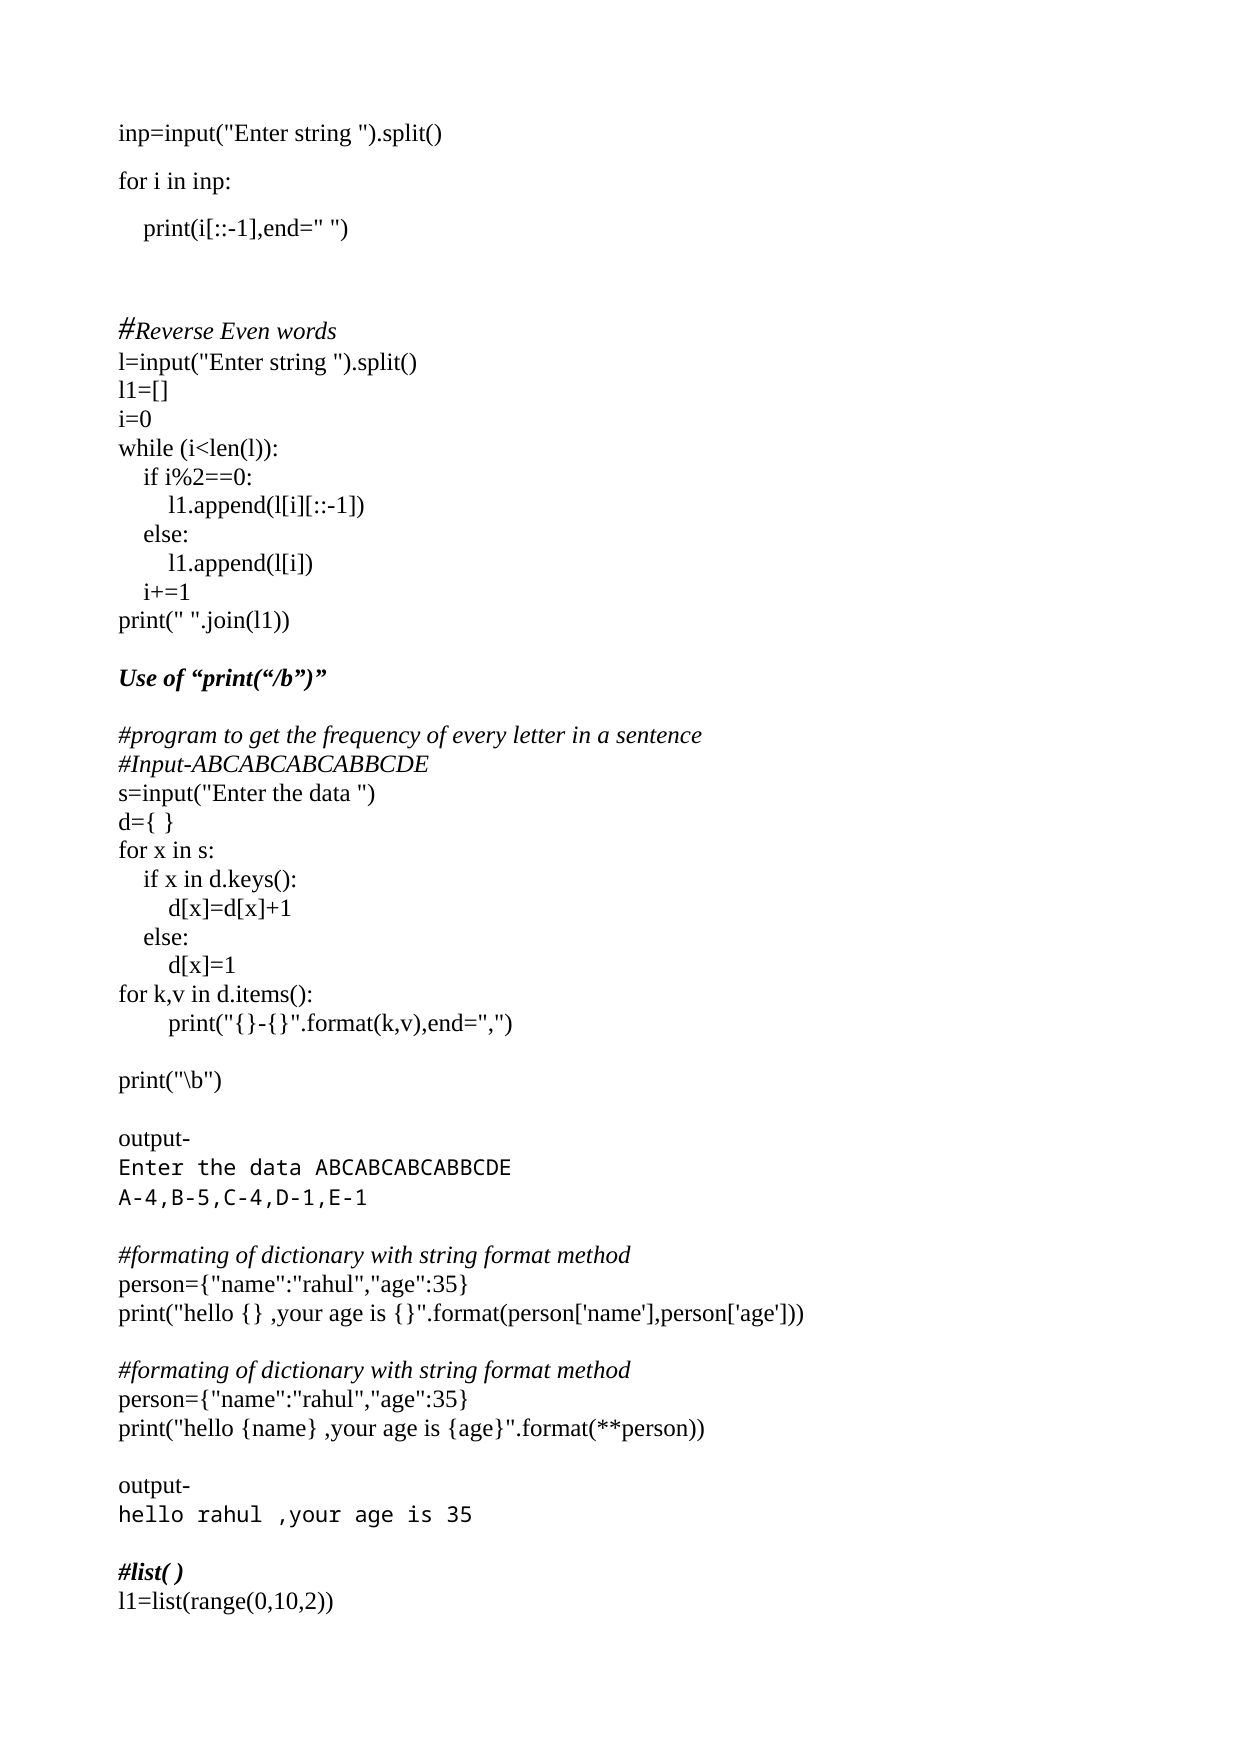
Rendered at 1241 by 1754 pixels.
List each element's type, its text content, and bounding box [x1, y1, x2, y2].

text l1=list(range(0,10,2)) [118, 1586, 1122, 1615]
text else: [118, 922, 1122, 951]
text while (i<len(l)): [118, 433, 1122, 462]
text #Reverse Even words [118, 308, 1122, 347]
text l=input("Enter string ").split() [118, 347, 1122, 376]
text i=0 [118, 404, 1122, 433]
text d[x]=d[x]+1 [118, 893, 1122, 922]
text print(i[::-1],end=" ") [118, 213, 1122, 242]
text print("hello {} ,your age is {}".format(person['name'],person['age'])) [118, 1298, 1122, 1326]
text output- [118, 1123, 1122, 1152]
text #Input-ABCABCABCABBCDE [118, 749, 1122, 778]
text Use of “print(“/b”)” [118, 663, 1122, 692]
text for i in inp: [118, 166, 1122, 194]
text if i%2==0: [118, 462, 1122, 491]
text l1.append(l[i]) [118, 548, 1122, 577]
text #list( ) [118, 1557, 1122, 1586]
text else: [118, 519, 1122, 548]
text person={"name":"rahul","age":35} [118, 1384, 1122, 1413]
text #formating of dictionary with string format method [118, 1355, 1122, 1384]
text print("hello {name} ,your age is {age}".format(**person)) [118, 1413, 1122, 1441]
text #formating of dictionary with string format method [118, 1240, 1122, 1269]
text i+=1 [118, 577, 1122, 606]
text #program to get the frequency of every letter in a sentence [118, 721, 1122, 749]
text d={ } [118, 807, 1122, 836]
text if x in d.keys(): [118, 864, 1122, 893]
text output- [118, 1470, 1122, 1499]
text person={"name":"rahul","age":35} [118, 1269, 1122, 1298]
text s=input("Enter the data ") [118, 778, 1122, 807]
text A-4,B-5,C-4,D-1,E-1 [118, 1182, 1122, 1211]
text Enter the data ABCABCABCABBCDE [118, 1152, 1122, 1182]
text inp=input("Enter string ").split() [118, 118, 1122, 147]
text d[x]=1 [118, 951, 1122, 979]
text print("\b") [118, 1066, 1122, 1094]
text hello rahul ,your age is 35 [118, 1499, 1122, 1529]
text for x in s: [118, 836, 1122, 864]
text print(" ".join(l1)) [118, 606, 1122, 634]
text print("{}-{}".format(k,v),end=",") [118, 1008, 1122, 1037]
text for k,v in d.items(): [118, 979, 1122, 1008]
text l1.append(l[i][::-1]) [118, 491, 1122, 519]
text l1=[] [118, 376, 1122, 404]
